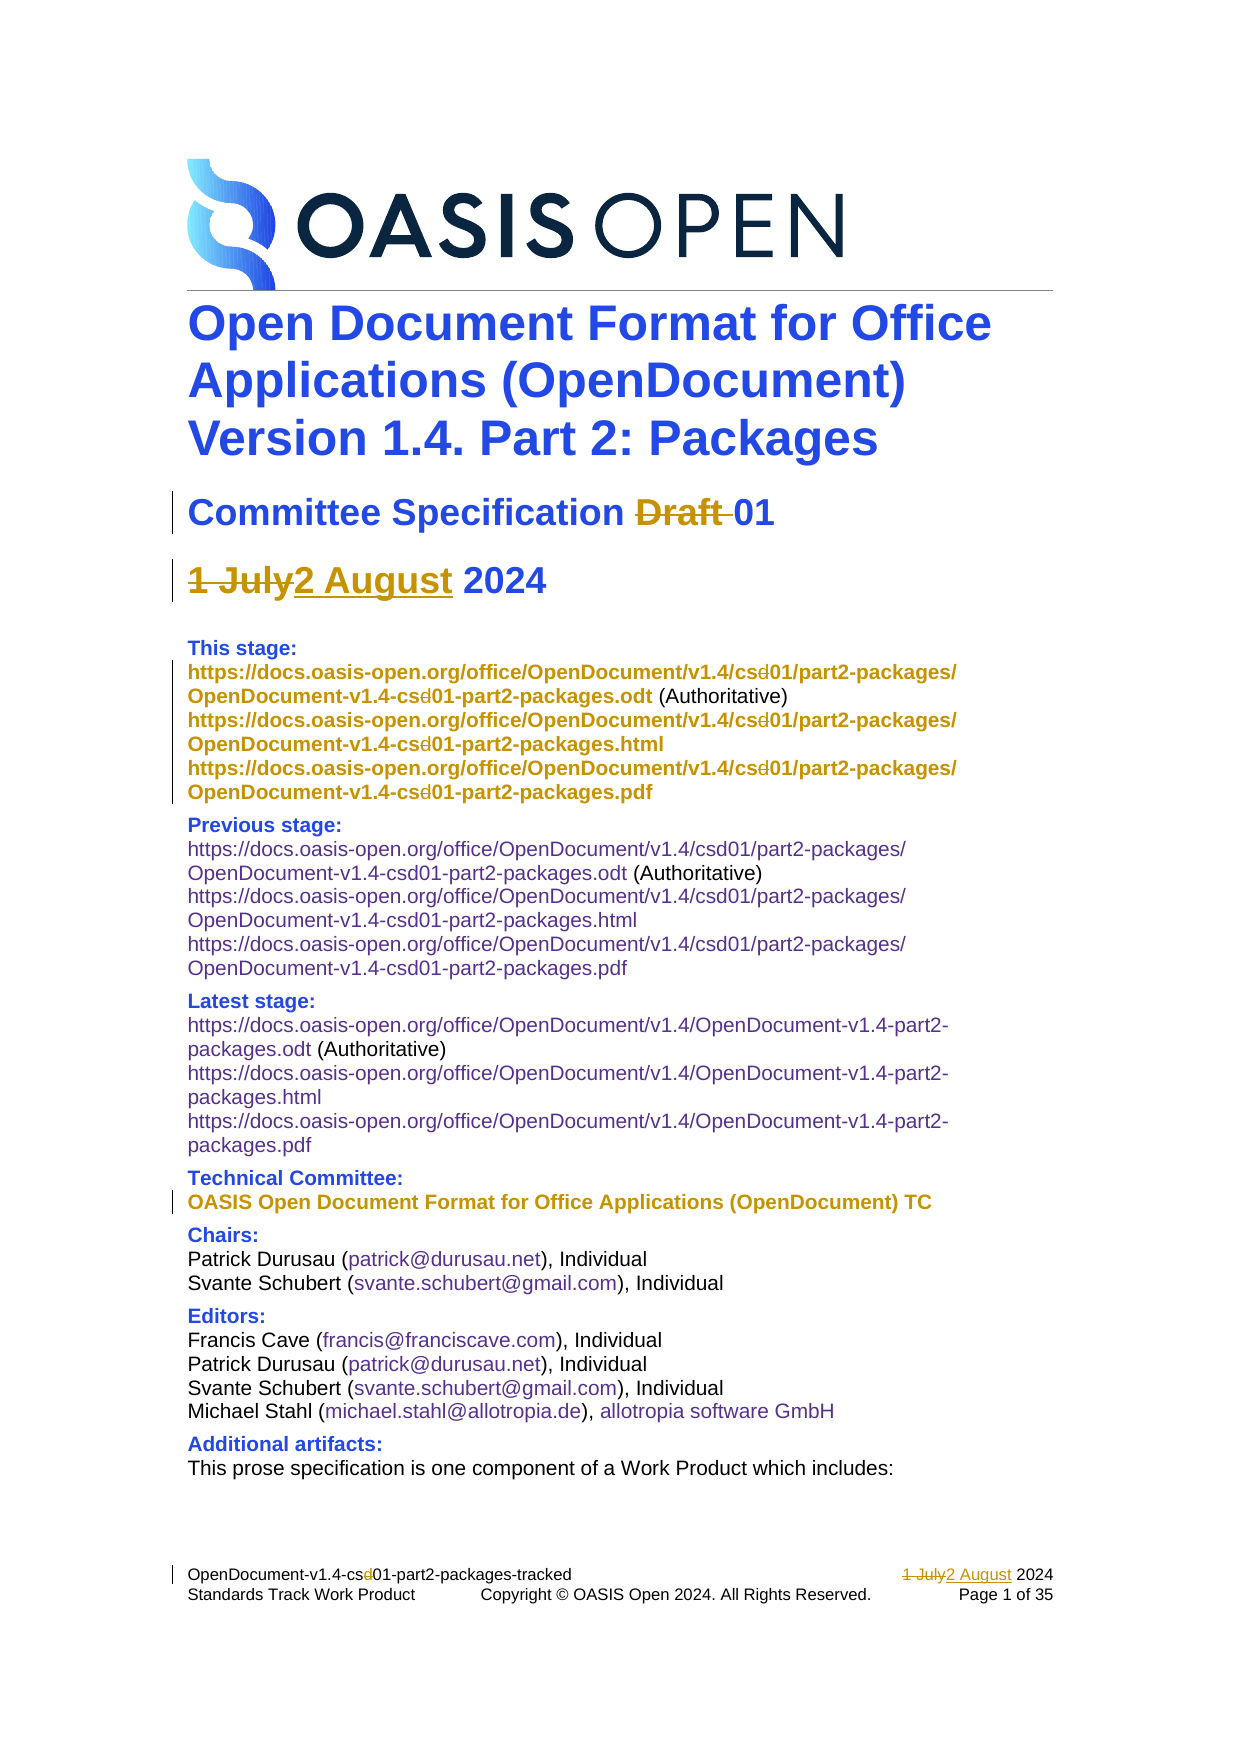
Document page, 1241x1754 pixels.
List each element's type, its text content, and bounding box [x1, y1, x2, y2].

title https://docs.oasis-open.org/office/OpenDocument/v1.4/csd01/part2-packages/OpenDocument-v1.4-csd01-part2-packages.pdf [187, 932, 1053, 980]
title Open Document Format for Office Applications (OpenDocument) Version 1.4. Part 2: Packages [187, 291, 1053, 466]
title This stage: [187, 636, 1053, 660]
title https://docs.oasis-open.org/office/OpenDocument/v1.4/OpenDocument-v1.4-part2-packages.html [187, 1061, 1053, 1109]
title https://docs.oasis-open.org/office/OpenDocument/v1.4/OpenDocument-v1.4-part2-packages.pdf [187, 1109, 1053, 1157]
title Additional artifacts: [187, 1432, 1053, 1456]
title Patrick Durusau (patrick@durusau.net), Individual [187, 1351, 1053, 1375]
subtitle Committee Specification 01 [187, 487, 1053, 534]
title Previous stage: [187, 812, 1053, 836]
title Svante Schubert (svante.schubert@gmail.com), Individual [187, 1375, 1053, 1399]
title Francis Cave (francis@franciscave.com), Individual [187, 1327, 1053, 1351]
title https://docs.oasis-open.org/office/OpenDocument/v1.4/cs01/part2-packages/OpenDocument-v1.4-cs01-part2-packages.odt (Authoritative) [187, 660, 1053, 708]
title Chairs: [187, 1223, 1053, 1247]
title https://docs.oasis-open.org/office/OpenDocument/v1.4/csd01/part2-packages/OpenDocument-v1.4-csd01-part2-packages.html [187, 884, 1053, 932]
title Svante Schubert (svante.schubert@gmail.com), Individual [187, 1271, 1053, 1294]
subtitle 2 August 2024 [187, 556, 1053, 602]
title https://docs.oasis-open.org/office/OpenDocument/v1.4/OpenDocument-v1.4-part2-packages.odt (Authoritative) [187, 1013, 1053, 1061]
title Michael Stahl (michael.stahl@allotropia.de), allotropia software GmbH [187, 1399, 1053, 1423]
title This prose specification is one component of a Work Product which includes: [187, 1456, 1053, 1480]
title Technical Committee: [187, 1166, 1053, 1190]
title https://docs.oasis-open.org/office/OpenDocument/v1.4/cs01/part2-packages/OpenDocument-v1.4-cs01-part2-packages.pdf [187, 756, 1053, 803]
title https://docs.oasis-open.org/office/OpenDocument/v1.4/csd01/part2-packages/OpenDocument-v1.4-csd01-part2-packages.odt (Authoritative) [187, 836, 1053, 884]
title Editors: [187, 1303, 1053, 1327]
title Patrick Durusau (patrick@durusau.net), Individual [187, 1247, 1053, 1271]
title https://docs.oasis-open.org/office/OpenDocument/v1.4/cs01/part2-packages/OpenDocument-v1.4-cs01-part2-packages.html [187, 708, 1053, 756]
title OASIS Open Document Format for Office Applications (OpenDocument) TC [187, 1190, 1053, 1214]
title Latest stage: [187, 989, 1053, 1013]
